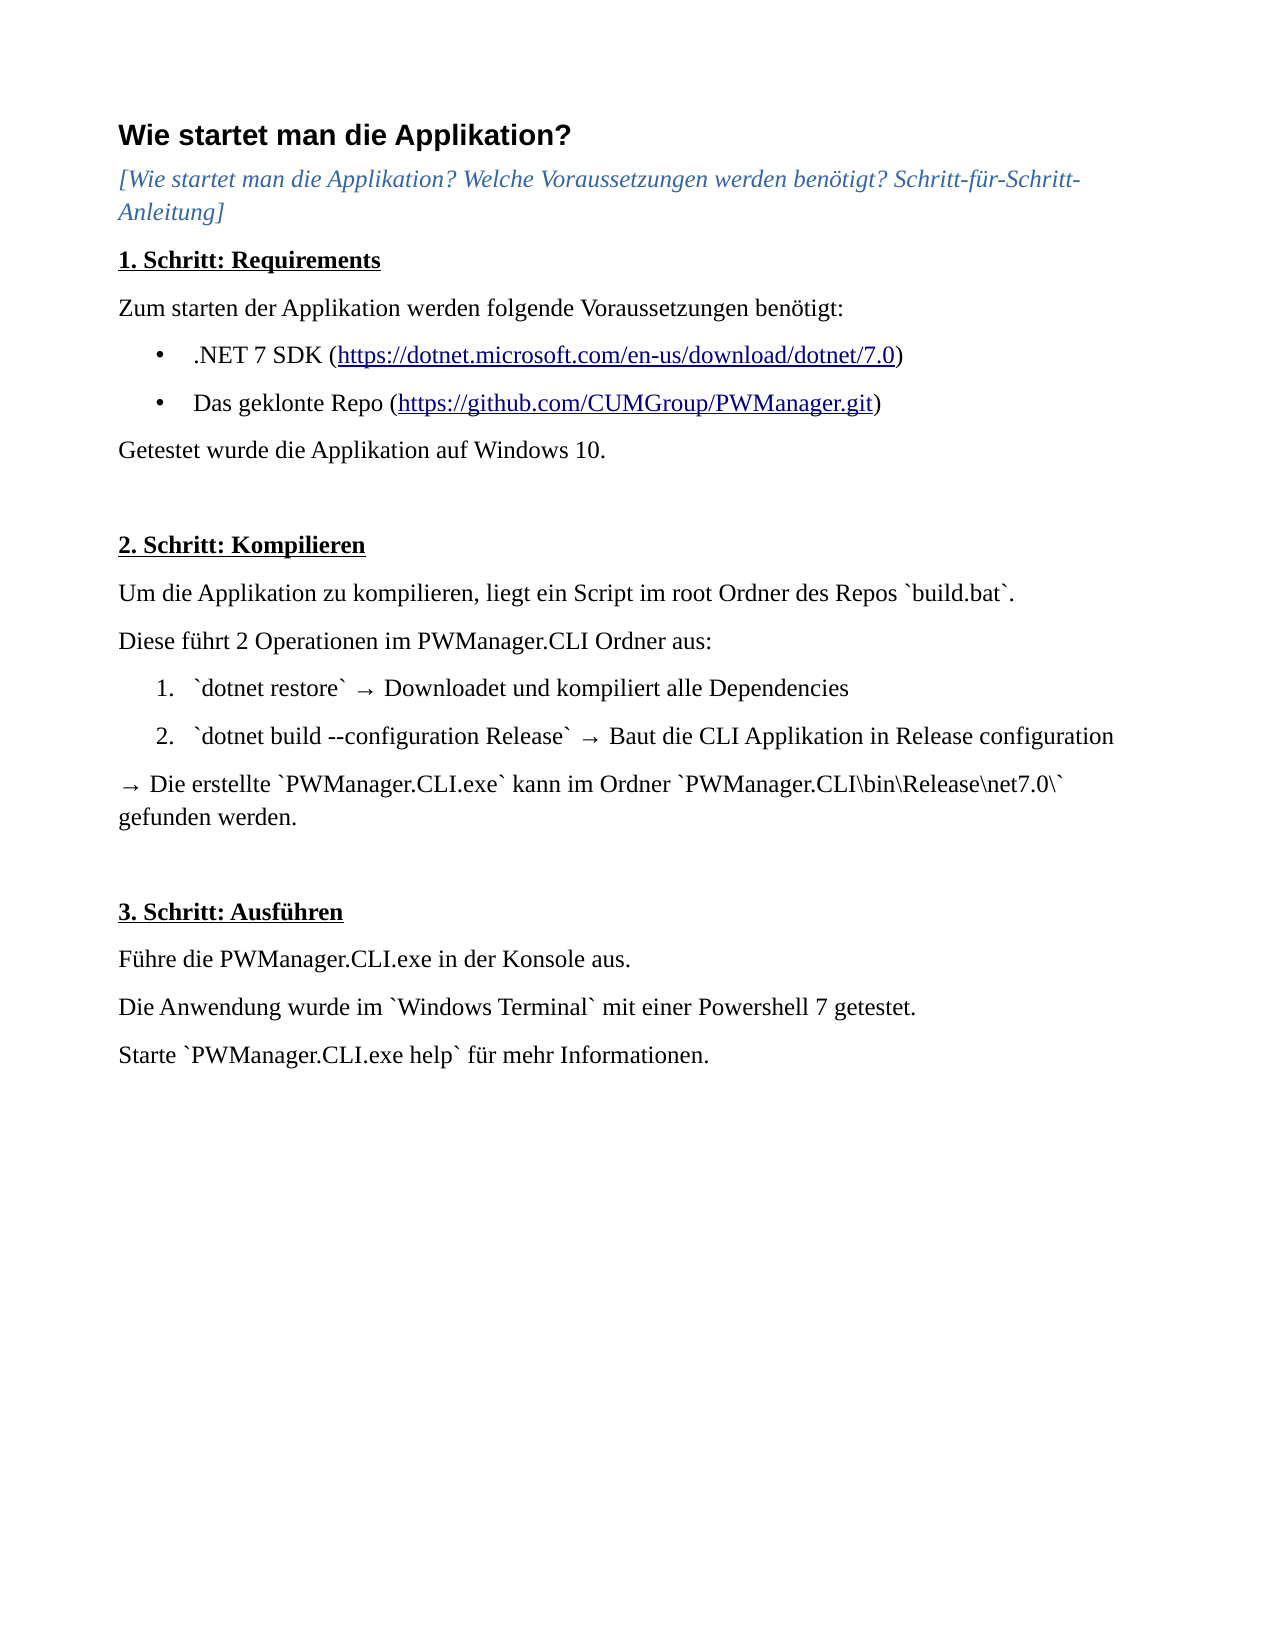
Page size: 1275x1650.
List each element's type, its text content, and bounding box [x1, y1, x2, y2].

text Die Anwendung wurde im `Windows Terminal` mit einer Powershell 7 getestet. [118, 992, 1157, 1021]
list Das geklonte Repo (https://github.com/CUMGroup/PWManager.git) [156, 388, 1157, 417]
list `dotnet restore` → Downloadet und kompiliert alle Dependencies [156, 673, 1157, 702]
subtitle Wie startet man die Applikation? [118, 118, 1157, 152]
text Um die Applikation zu kompilieren, liegt ein Script im root Ordner des Repos `build.bat`. [118, 578, 1157, 607]
text Diese führt 2 Operationen im PWManager.CLI Ordner aus: [118, 626, 1157, 654]
text Führe die PWManager.CLI.exe in der Konsole aus. [118, 944, 1157, 973]
text Starte `PWManager.CLI.exe help` für mehr Informationen. [118, 1040, 1157, 1068]
list .NET 7 SDK (https://dotnet.microsoft.com/en-us/download/dotnet/7.0) [156, 340, 1157, 369]
text [Wie startet man die Applikation? Welche Voraussetzungen werden benötigt? Schritt-für-Schritt-Anleitung] [118, 164, 1157, 226]
text 2. Schritt: Kompilieren [118, 531, 1157, 559]
text Zum starten der Applikation werden folgende Voraussetzungen benötigt: [118, 293, 1157, 321]
text 1. Schritt: Requirements [118, 245, 1157, 274]
text → Die erstellte `PWManager.CLI.exe` kann im Ordner `PWManager.CLI\bin\Release\net7.0\` gefunden werden. [118, 769, 1157, 830]
list `dotnet build --configuration Release` → Baut die CLI Applikation in Release configuration [156, 721, 1157, 750]
text 3. Schritt: Ausführen [118, 897, 1157, 926]
text Getestet wurde die Applikation auf Windows 10. [118, 435, 1157, 464]
